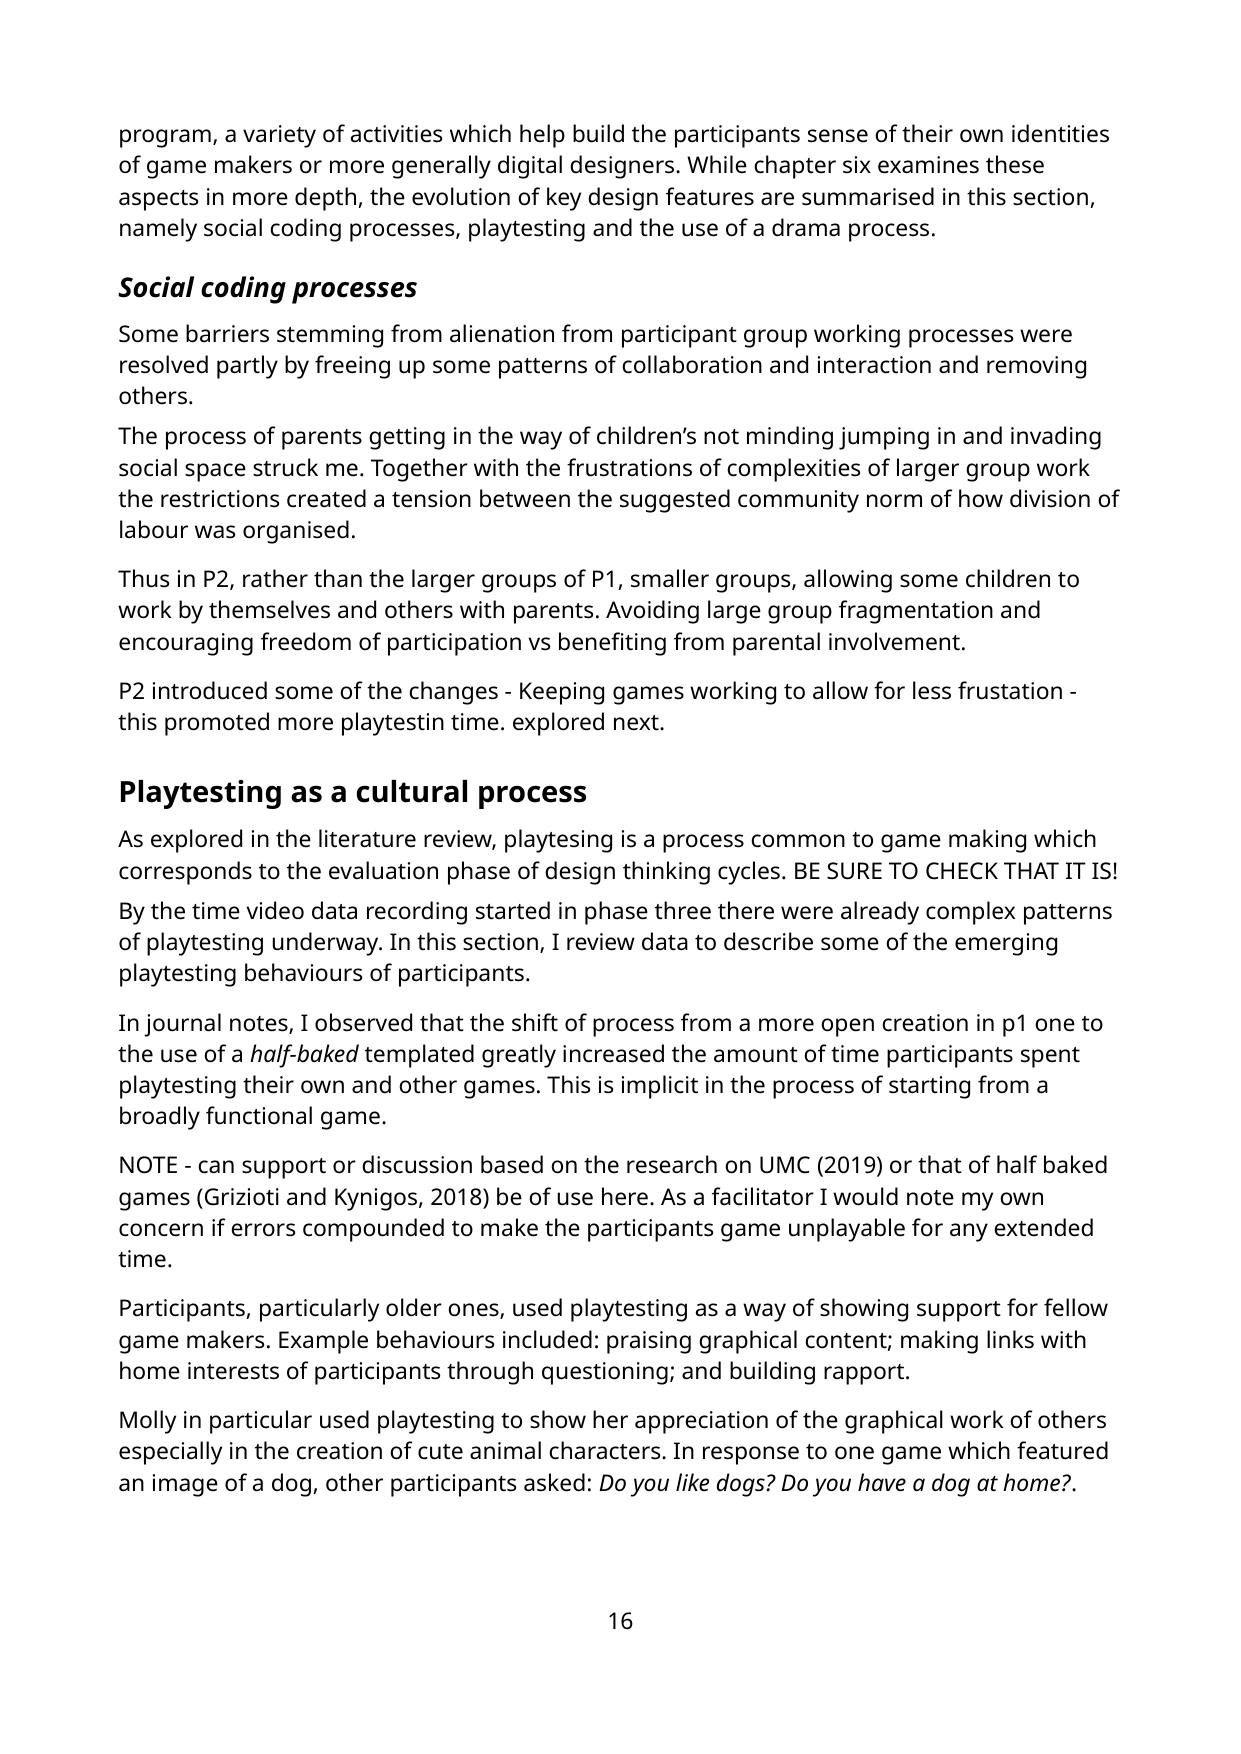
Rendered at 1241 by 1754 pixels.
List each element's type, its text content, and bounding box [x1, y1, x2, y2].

text P2 introduced some of the changes - Keeping games working to allow for less frustation - this promoted more playtestin time. explored next. [118, 675, 1122, 737]
text Some barriers stemming from alienation from participant group working processes were resolved partly by freeing up some patterns of collaboration and interaction and removing others. [118, 317, 1122, 411]
text program, a variety of activities which help build the participants sense of their own identities of game makers or more generally digital designers. While chapter six examines these aspects in more depth, the evolution of key design features are summarised in this section, namely social coding processes, playtesting and the use of a drama process. [118, 118, 1122, 243]
subtitle Social coding processes [118, 268, 1122, 305]
text In journal notes, I observed that the shift of process from a more open creation in p1 one to the use of a half-baked templated greatly increased the amount of time participants spent playtesting their own and other games. This is implicit in the process of starting from a broadly functional game. [118, 1007, 1122, 1132]
subtitle Playtesting as a cultural process [118, 771, 1122, 811]
text Thus in P2, rather than the larger groups of P1, smaller groups, allowing some children to work by themselves and others with parents. Avoiding large group fragmentation and encouraging freedom of participation vs benefiting from parental involvement. [118, 563, 1122, 657]
text Molly in particular used playtesting to show her appreciation of the graphical work of others especially in the creation of cute animal characters. In response to one game which featured an image of a dog, other participants asked: Do you like dogs? Do you have a dog at home?. [118, 1404, 1122, 1498]
text Participants, particularly older ones, used playtesting as a way of showing support for fellow game makers. Example behaviours included: praising graphical content; making links with home interests of participants through questioning; and building rapport. [118, 1292, 1122, 1386]
text NOTE - can support or discussion based on the research on UMC (2019) or that of half baked games (Grizioti and Kynigos, 2018) be of use here. As a facilitator I would note my own concern if errors compounded to make the participants game unplayable for any extended time. [118, 1149, 1122, 1274]
text As explored in the literature review, playtesing is a process common to game making which corresponds to the evaluation phase of design thinking cycles. BE SURE TO CHECK THAT IT IS! [118, 823, 1122, 886]
text The process of parents getting in the way of children’s not minding jumping in and invading social space struck me. Together with the frustrations of complexities of larger group work the restrictions created a tension between the suggested community norm of how division of labour was organised. [118, 420, 1122, 545]
text By the time video data recording started in phase three there were already complex patterns of playtesting underway. In this section, I review data to describe some of the emerging playtesting behaviours of participants. [118, 895, 1122, 989]
